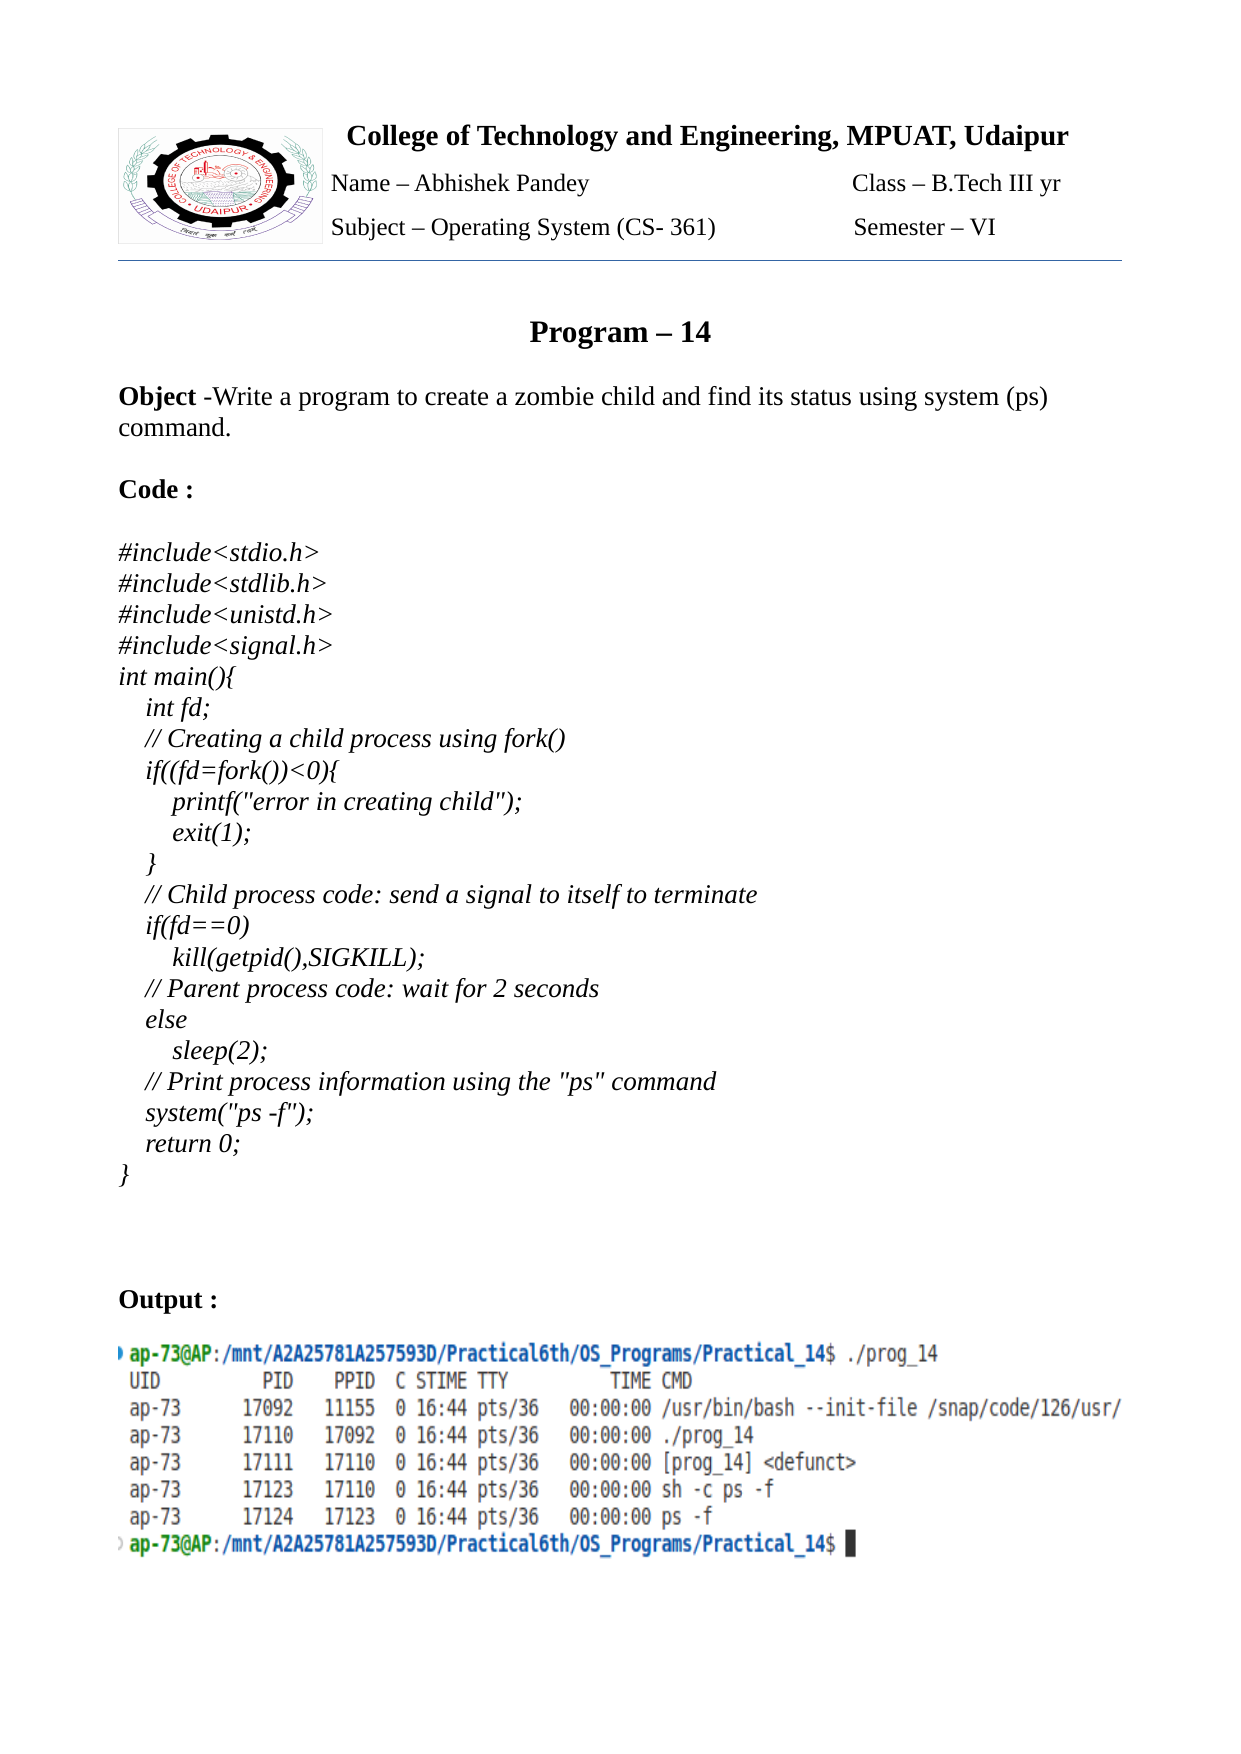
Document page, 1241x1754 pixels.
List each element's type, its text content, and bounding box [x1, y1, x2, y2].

text printf("error in creating child"); [118, 785, 1122, 816]
text } [118, 1159, 1122, 1190]
text if((fd=fork())<0){ [118, 754, 1122, 785]
text // Print process information using the "ps" command [118, 1065, 1122, 1096]
text // Creating a child process using fork() [118, 723, 1122, 754]
text // Child process code: send a signal to itself to terminate [118, 878, 1122, 909]
text Output : [118, 1252, 1122, 1314]
text Object -Write a program to create a zombie child and find its status using system (ps) command. [118, 380, 1122, 442]
text kill(getpid(),SIGKILL); [118, 941, 1122, 972]
text } [118, 847, 1122, 878]
text #include<stdio.h> [118, 536, 1122, 567]
text #include<unistd.h> [118, 598, 1122, 629]
text int main(){ [118, 660, 1122, 691]
text exit(1); [118, 816, 1122, 847]
text // Parent process code: wait for 2 seconds [118, 972, 1122, 1003]
text int fd; [118, 691, 1122, 723]
text Code : [118, 473, 1122, 504]
text sleep(2); [118, 1034, 1122, 1065]
picture [118, 128, 323, 244]
text else [118, 1003, 1122, 1034]
text #include<signal.h> [118, 629, 1122, 660]
text #include<stdlib.h> [118, 567, 1122, 598]
picture [118, 1333, 1123, 1564]
text Program – 14 [118, 313, 1122, 349]
text return 0; [118, 1127, 1122, 1159]
text system("ps -f"); [118, 1096, 1122, 1127]
text if(fd==0) [118, 909, 1122, 941]
